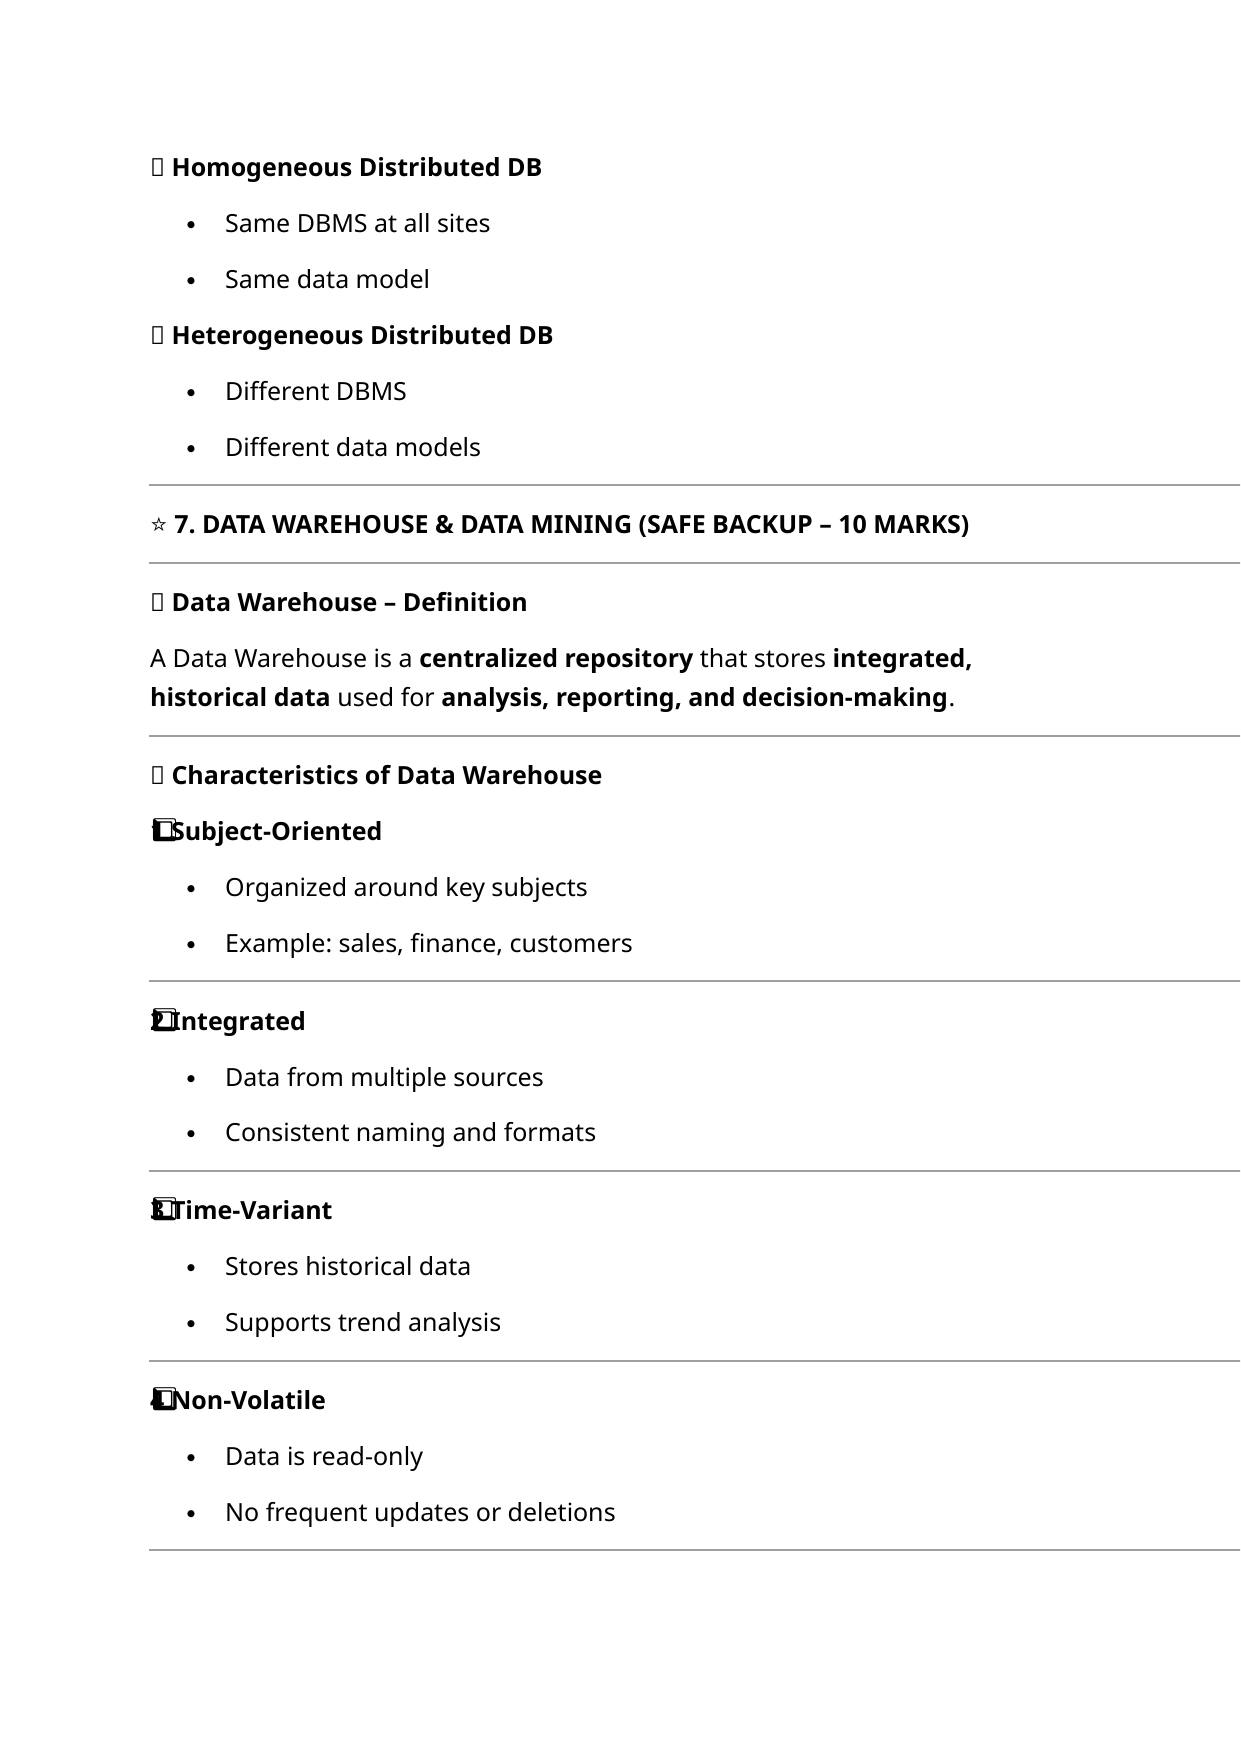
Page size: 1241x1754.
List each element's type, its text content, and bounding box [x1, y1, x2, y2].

list Consistent naming and formats [187, 1115, 1090, 1149]
text 1️⃣ Subject-Oriented [150, 814, 1090, 848]
list Different data models [187, 429, 1090, 463]
list Data from multiple sources [187, 1059, 1090, 1093]
list No frequent updates or deletions [187, 1494, 1090, 1528]
list Example: sales, finance, customers [187, 925, 1090, 959]
list Organized around key subjects [187, 869, 1090, 904]
list Same data model [187, 262, 1090, 296]
list Same DBMS at all sites [187, 206, 1090, 240]
list Different DBMS [187, 373, 1090, 407]
text A Data Warehouse is a centralized repository that stores integrated, historical data used for analysis, reporting, and decision-making. [150, 641, 1090, 714]
text 🔹 Data Warehouse – Definition [150, 585, 1090, 619]
text 🔸 Homogeneous Distributed DB [150, 150, 1090, 184]
list Data is read-only [187, 1438, 1090, 1472]
text 4️⃣ Non-Volatile [150, 1382, 1090, 1417]
text 🔸 Heterogeneous Distributed DB [150, 317, 1090, 352]
list Supports trend analysis [187, 1304, 1090, 1339]
text 🔹 Characteristics of Data Warehouse [150, 758, 1090, 792]
text 3️⃣ Time-Variant [150, 1193, 1090, 1227]
text ⭐ 7. DATA WAREHOUSE & DATA MINING (SAFE BACKUP – 10 MARKS) [150, 507, 1090, 541]
text 2️⃣ Integrated [150, 1003, 1090, 1037]
list Stores historical data [187, 1249, 1090, 1283]
